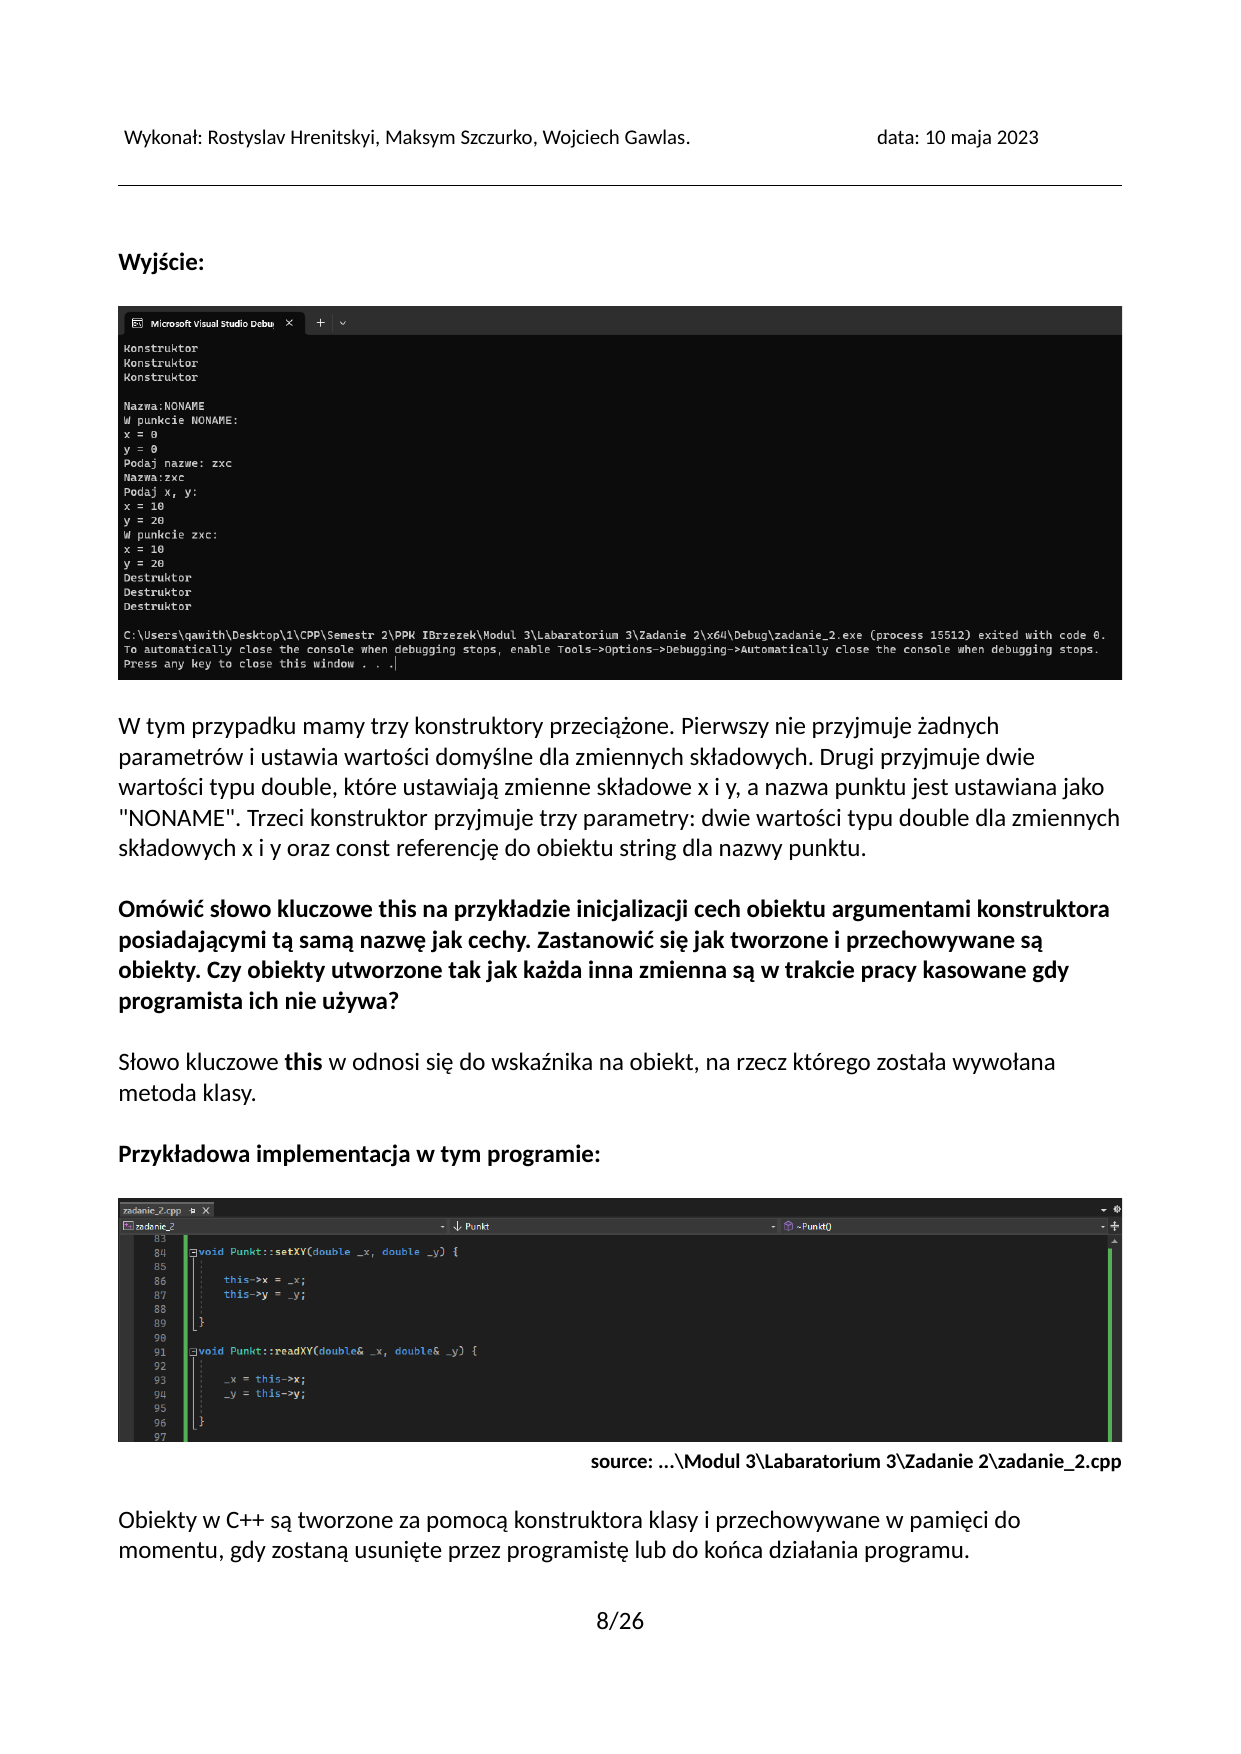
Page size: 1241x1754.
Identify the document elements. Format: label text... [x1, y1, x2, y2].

text Przykładowa implementacja w tym programie: [118, 1138, 1122, 1168]
text Słowo kluczowe this w odnosi się do wskaźnika na obiekt, na rzecz którego została wywołana metoda klasy. [118, 1046, 1122, 1107]
text source: ...\Modul 3\Labaratorium 3\Zadanie 2\zadanie_2.cpp [118, 1448, 1122, 1473]
text Wyjście: [118, 246, 1122, 276]
text W tym przypadku mamy trzy konstruktory przeciążone. Pierwszy nie przyjmuje żadnych parametrów i ustawia wartości domyślne dla zmiennych składowych. Drugi przyjmuje dwie wartości typu double, które ustawiają zmienne składowe x i y, a nazwa punktu jest ustawiana jako "NONAME". Trzeci konstruktor przyjmuje trzy parametry: dwie wartości typu double dla zmiennych składowych x i y oraz const referencję do obiektu string dla nazwy punktu. [118, 710, 1122, 863]
picture [118, 306, 1123, 680]
text Obiekty w C++ są tworzone za pomocą konstruktora klasy i przechowywane w pamięci do momentu, gdy zostaną usunięte przez programistę lub do końca działania programu. [118, 1504, 1122, 1565]
picture [118, 1198, 1123, 1442]
text Omówić słowo kluczowe this na przykładzie inicjalizacji cech obiektu argumentami konstruktora posiadającymi tą samą nazwę jak cechy. Zastanowić się jak tworzone i przechowywane są obiekty. Czy obiekty utworzone tak jak każda inna zmienna są w trakcie pracy kasowane gdy programista ich nie używa? [118, 893, 1122, 1016]
